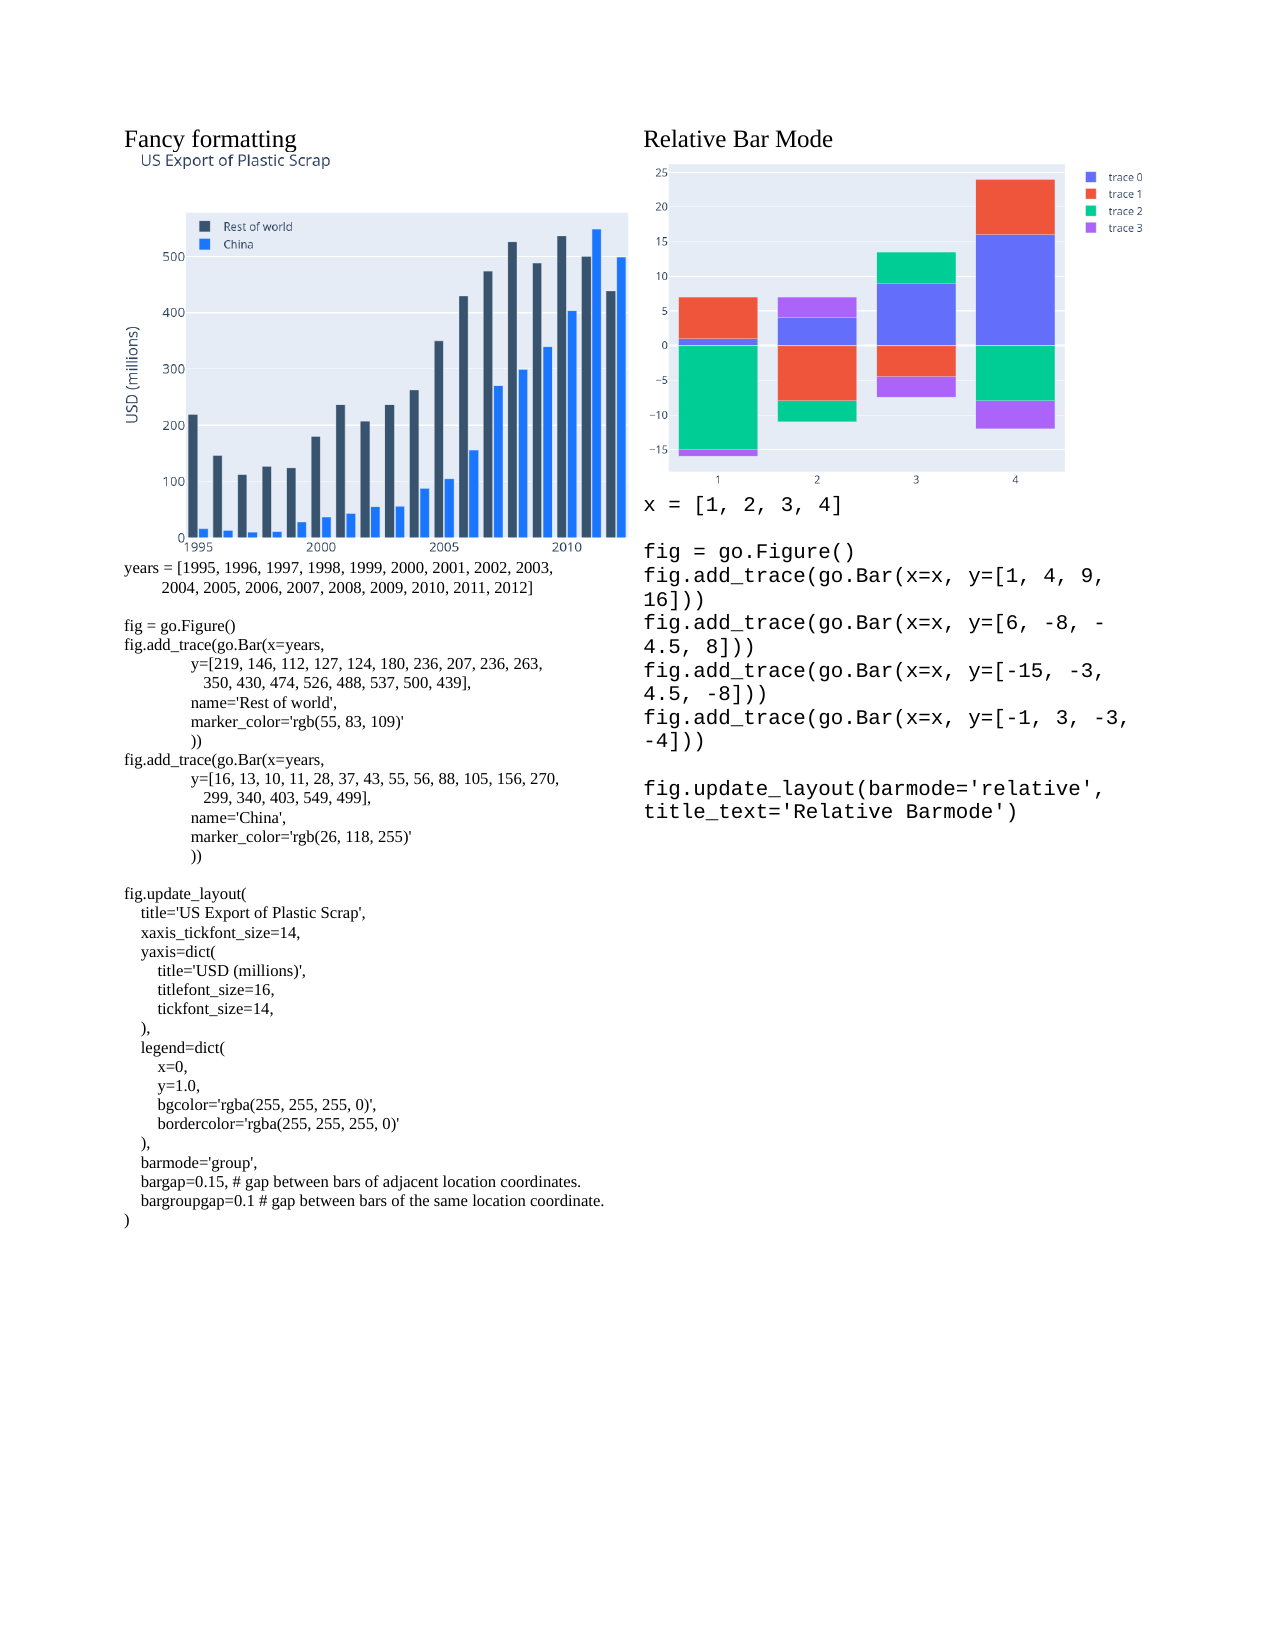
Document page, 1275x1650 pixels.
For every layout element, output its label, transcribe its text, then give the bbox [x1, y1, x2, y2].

picture [123, 152, 632, 559]
table_cell Relative Bar Mode x = [1, 2, 3, 4] fig = go.Figure() fig.add_trace(go.Bar(x=x, y=[1, 4, 9, 16])) fig.add_trace(go.Bar(x=x, y=[6, -8, -4.5, 8])) fig.add_trace(go.Bar(x=x, y=[-15, -3, 4.5, -8])) fig.add_trace(go.Bar(x=x, y=[-1, 3, -3, -4])) fig.update_layout(barmode='relative', title_text='Relative Barmode') [638, 118, 1157, 1254]
picture [643, 152, 1152, 494]
table_cell Fancy formatting years = [1995, 1996, 1997, 1998, 1999, 2000, 2001, 2002, 2003, 2004, 2005, 2006, 2007, 2008, 2009, 2010, 2011, 2012] fig = go.Figure() fig.add_trace(go.Bar(x=years, y=[219, 146, 112, 127, 124, 180, 236, 207, 236, 263, 350, 430, 474, 526, 488, 537, 500, 439], name='Rest of world', marker_color='rgb(55, 83, 109)' )) fig.add_trace(go.Bar(x=years, y=[16, 13, 10, 11, 28, 37, 43, 55, 56, 88, 105, 156, 270, 299, 340, 403, 549, 499], name='China', marker_color='rgb(26, 118, 255)' )) fig.update_layout( title='US Export of Plastic Scrap', xaxis_tickfont_size=14, yaxis=dict( title='USD (millions)', titlefont_size=16, tickfont_size=14, ), legend=dict( x=0, y=1.0, bgcolor='rgba(255, 255, 255, 0)', bordercolor='rgba(255, 255, 255, 0)' ), barmode='group', bargap=0.15, # gap between bars of adjacent location coordinates. bargroupgap=0.1 # gap between bars of the same location coordinate. ) [118, 118, 637, 1254]
